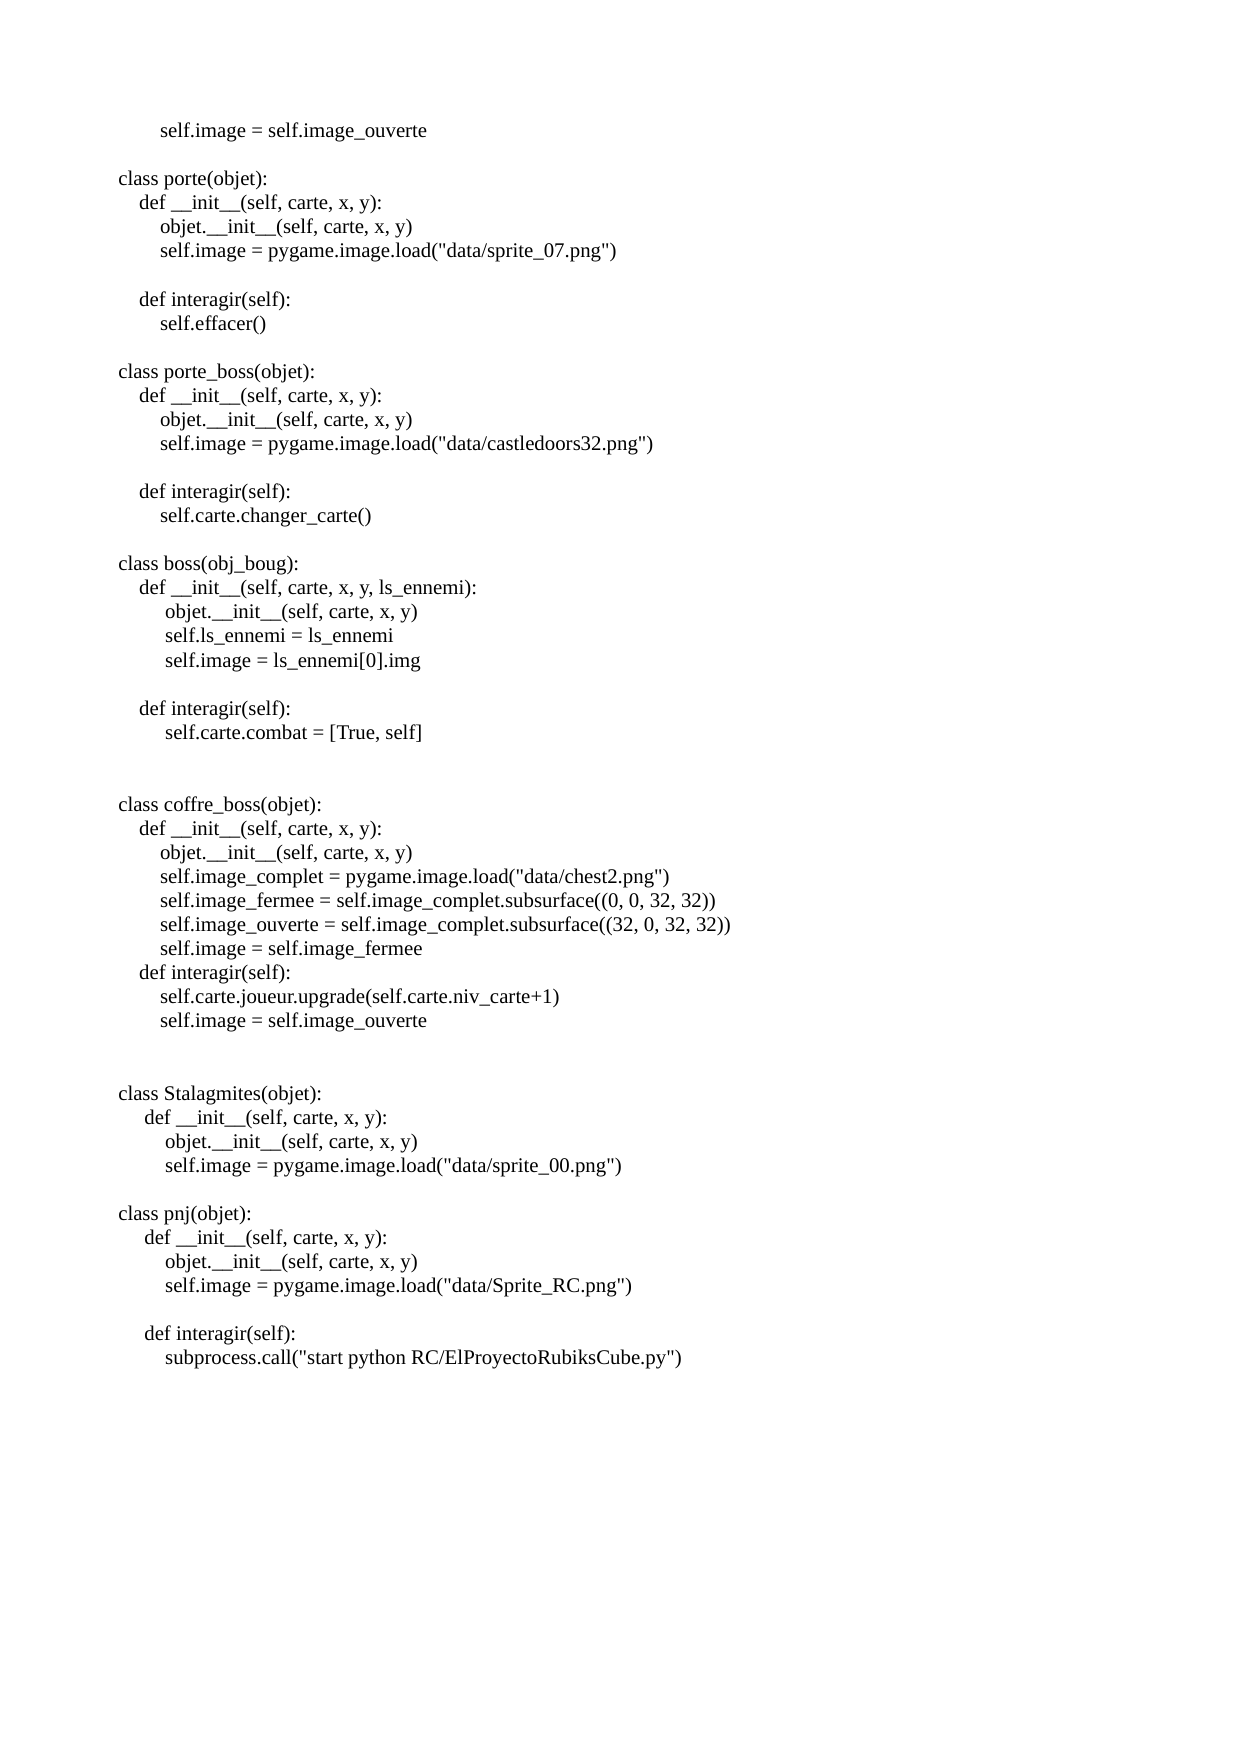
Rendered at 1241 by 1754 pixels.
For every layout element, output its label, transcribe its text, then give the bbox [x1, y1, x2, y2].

text def __init__(self, carte, x, y): [118, 1105, 1122, 1129]
text self.carte.changer_carte() [118, 503, 1122, 527]
text self.image_ouverte = self.image_complet.subsurface((32, 0, 32, 32)) [118, 912, 1122, 936]
text self.image = self.image_fermee [118, 936, 1122, 960]
text def interagir(self): [118, 1321, 1122, 1345]
text def __init__(self, carte, x, y): [118, 383, 1122, 407]
text objet.__init__(self, carte, x, y) [118, 1129, 1122, 1153]
text objet.__init__(self, carte, x, y) [118, 599, 1122, 623]
text self.image_complet = pygame.image.load("data/chest2.png") [118, 864, 1122, 888]
text self.image = pygame.image.load("data/sprite_00.png") [118, 1153, 1122, 1177]
text def __init__(self, carte, x, y): [118, 190, 1122, 214]
text class boss(obj_boug): [118, 551, 1122, 575]
text self.ls_ennemi = ls_ennemi [118, 623, 1122, 647]
text self.effacer() [118, 311, 1122, 335]
text self.image = self.image_ouverte [118, 118, 1122, 142]
text class pnj(objet): [118, 1201, 1122, 1225]
text objet.__init__(self, carte, x, y) [118, 1249, 1122, 1273]
text objet.__init__(self, carte, x, y) [118, 407, 1122, 431]
text self.image_fermee = self.image_complet.subsurface((0, 0, 32, 32)) [118, 888, 1122, 912]
text class porte(objet): [118, 166, 1122, 190]
text self.image = pygame.image.load("data/sprite_07.png") [118, 238, 1122, 262]
text def interagir(self): [118, 479, 1122, 503]
text self.carte.joueur.upgrade(self.carte.niv_carte+1) [118, 984, 1122, 1008]
text def __init__(self, carte, x, y): [118, 816, 1122, 840]
text def interagir(self): [118, 960, 1122, 984]
text objet.__init__(self, carte, x, y) [118, 214, 1122, 238]
text self.image = self.image_ouverte [118, 1008, 1122, 1032]
text subprocess.call("start python RC/ElProyectoRubiksCube.py") [118, 1345, 1122, 1369]
text class porte_boss(objet): [118, 359, 1122, 383]
text objet.__init__(self, carte, x, y) [118, 840, 1122, 864]
text def __init__(self, carte, x, y, ls_ennemi): [118, 575, 1122, 599]
text def __init__(self, carte, x, y): [118, 1225, 1122, 1249]
text class coffre_boss(objet): [118, 792, 1122, 816]
text def interagir(self): [118, 287, 1122, 311]
text self.image = ls_ennemi[0].img [118, 647, 1122, 672]
text self.image = pygame.image.load("data/castledoors32.png") [118, 431, 1122, 455]
text self.carte.combat = [True, self] [118, 720, 1122, 744]
text def interagir(self): [118, 696, 1122, 720]
text self.image = pygame.image.load("data/Sprite_RC.png") [118, 1273, 1122, 1297]
text class Stalagmites(objet): [118, 1081, 1122, 1105]
